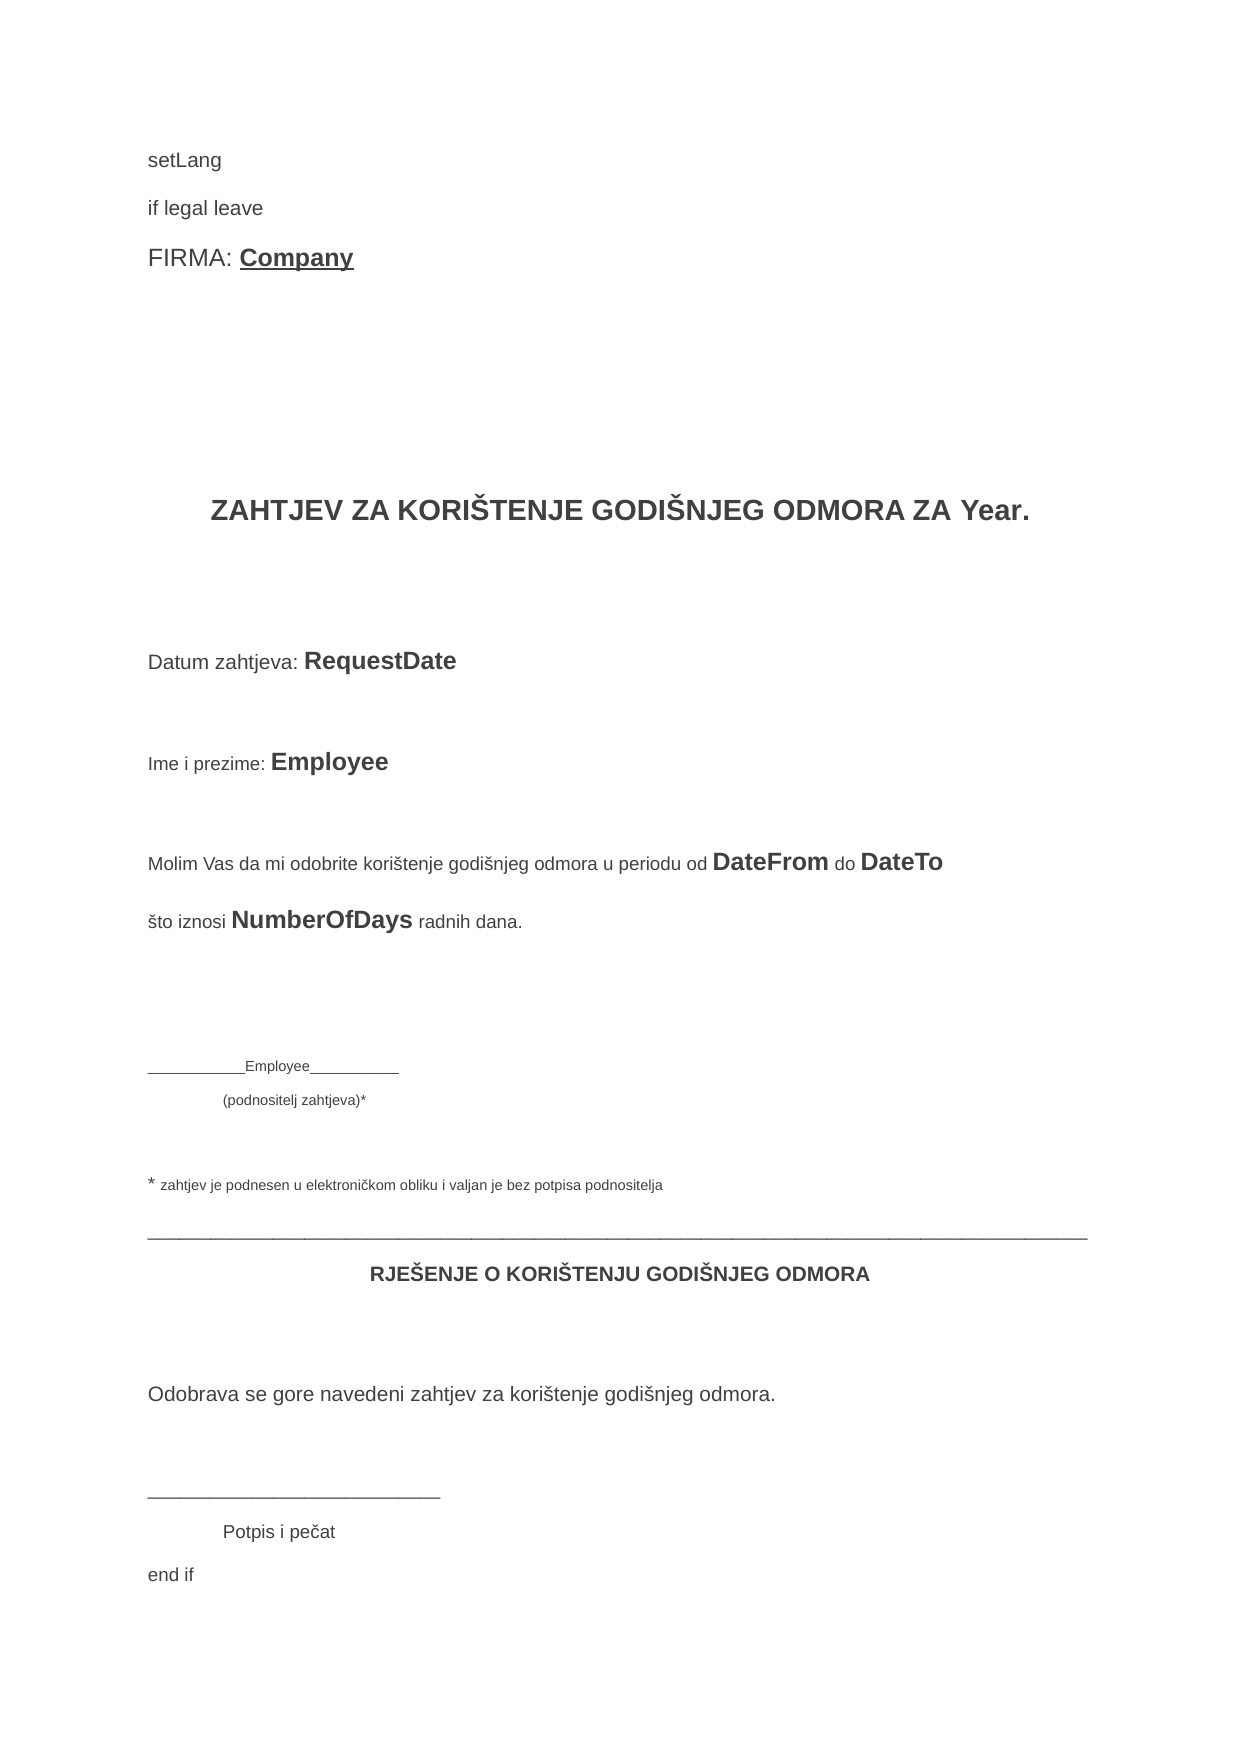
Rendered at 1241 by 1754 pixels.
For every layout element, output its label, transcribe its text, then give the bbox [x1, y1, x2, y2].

text end if [148, 1563, 1093, 1585]
text Ime i prezime: Employee [148, 747, 1093, 775]
text if legal leave [148, 196, 1093, 219]
text Potpis i pečat [148, 1520, 1093, 1542]
text FIRMA: Company [148, 243, 1093, 272]
text ____________Employee___________ [148, 1058, 1093, 1075]
text setLang [148, 148, 1093, 172]
text (podnositelj zahtjeva)* [148, 1092, 1093, 1108]
text Datum zahtjeva: RequestDate [148, 646, 1093, 675]
text RJEŠENJE O KORIŠTENJU GODIŠNJEG ODMORA [148, 1262, 1093, 1286]
text * zahtjev je podnesen u elektroničkom obliku i valjan je bez potpisa podnositelja [148, 1173, 1093, 1194]
text __________________________________________________________________________________________ [148, 1218, 1093, 1240]
text Odobrava se gore navedeni zahtjev za korištenje godišnjeg odmora. [148, 1381, 1093, 1405]
text ____________________________ [148, 1477, 1093, 1499]
text Molim Vas da mi odobrite korištenje godišnjeg odmora u periodu od DateFrom do DateTo [148, 847, 1093, 876]
text ZAHTJEV ZA KORIŠTENJE GODIŠNJEG ODMORA ZA Year. [148, 493, 1093, 526]
text što iznosi NumberOfDays radnih dana. [148, 905, 1093, 933]
